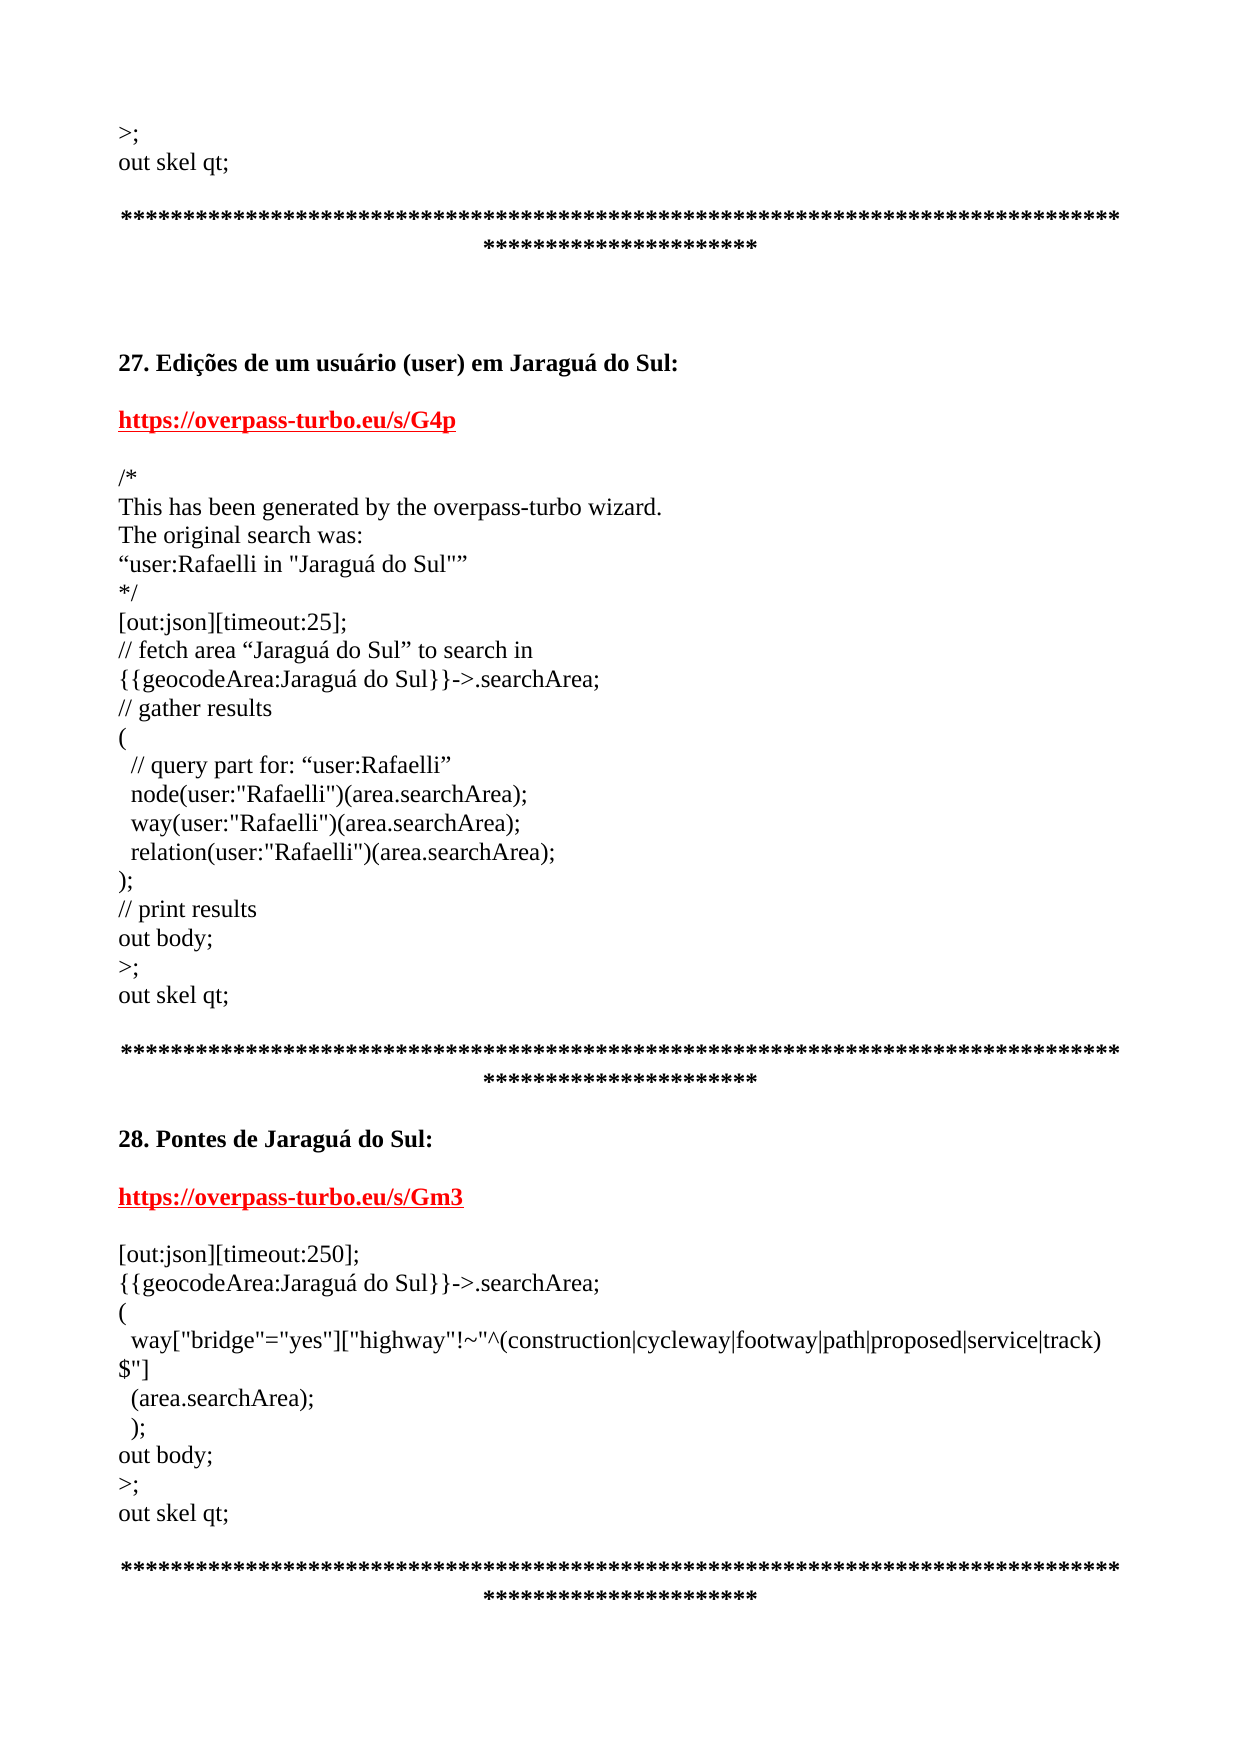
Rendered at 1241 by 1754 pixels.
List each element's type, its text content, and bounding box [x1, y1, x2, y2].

text node(user:"Rafaelli")(area.searchArea); [118, 779, 1122, 808]
text >; [118, 952, 1122, 981]
text “user:Rafaelli in "Jaraguá do Sul"” [118, 549, 1122, 578]
text // query part for: “user:Rafaelli” [118, 751, 1122, 779]
text 27. Edições de um usuário (user) em Jaraguá do Sul: [118, 348, 1122, 377]
text [out:json][timeout:25]; [118, 607, 1122, 636]
text relation(user:"Rafaelli")(area.searchArea); [118, 837, 1122, 866]
text // print results [118, 894, 1122, 923]
text */ [118, 578, 1122, 607]
text 28. Pontes de Jaraguá do Sul: [118, 1124, 1122, 1153]
text {{geocodeArea:Jaraguá do Sul}}->.searchArea; [118, 664, 1122, 693]
text https://overpass-turbo.eu/s/G4p [118, 406, 1122, 434]
text // fetch area “Jaraguá do Sul” to search in [118, 636, 1122, 664]
text out body; [118, 1441, 1122, 1469]
text out body; [118, 923, 1122, 952]
text >; [118, 1469, 1122, 1498]
text ( [118, 722, 1122, 751]
text ); [118, 866, 1122, 894]
text {{geocodeArea:Jaraguá do Sul}}->.searchArea; [118, 1268, 1122, 1297]
text ****************************************************************************************************** [118, 204, 1122, 262]
text The original search was: [118, 521, 1122, 549]
text https://overpass-turbo.eu/s/Gm3 [118, 1182, 1122, 1211]
text ****************************************************************************************************** [118, 1038, 1122, 1096]
text out skel qt; [118, 147, 1122, 176]
text This has been generated by the overpass-turbo wizard. [118, 492, 1122, 521]
text ); [118, 1412, 1122, 1441]
text out skel qt; [118, 1498, 1122, 1527]
text way(user:"Rafaelli")(area.searchArea); [118, 808, 1122, 837]
text /* [118, 463, 1122, 492]
text >; [118, 118, 1122, 147]
text ****************************************************************************************************** [118, 1556, 1122, 1613]
text [out:json][timeout:250]; [118, 1239, 1122, 1268]
text out skel qt; [118, 981, 1122, 1009]
text ( [118, 1297, 1122, 1326]
text // gather results [118, 693, 1122, 722]
text way["bridge"="yes"]["highway"!~"^(construction|cycleway|footway|path|proposed|service|track)$"] [118, 1326, 1122, 1383]
text (area.searchArea); [118, 1383, 1122, 1412]
